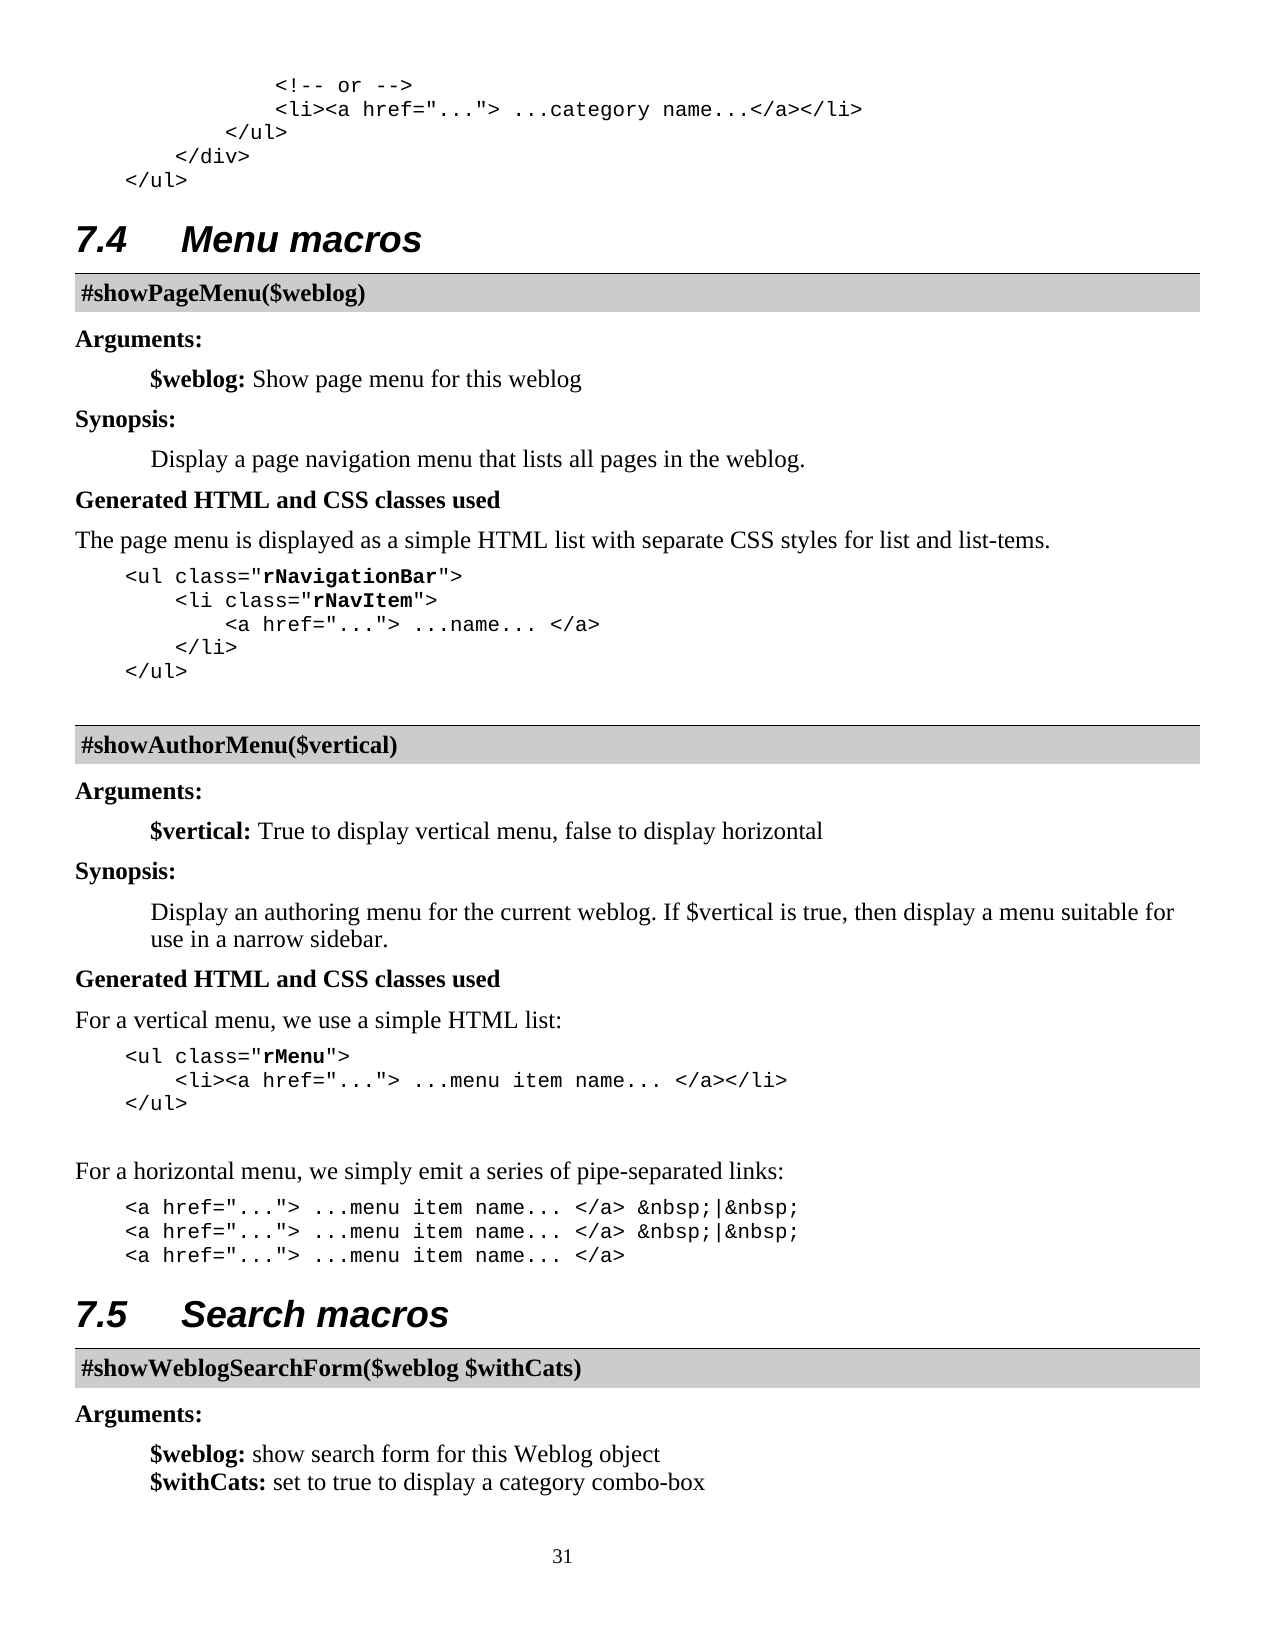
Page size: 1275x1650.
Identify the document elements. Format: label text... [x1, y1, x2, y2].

text <li><a href="..."> ...menu item name... </a></li> [75, 1070, 1200, 1093]
text <li><a href="..."> ...category name...</a></li> [75, 99, 1200, 122]
text <a href="..."> ...menu item name... </a> [75, 1245, 1200, 1268]
text </ul> [75, 169, 1200, 193]
text <li class="rNavItem"> [75, 590, 1200, 613]
text Synopsis: [75, 405, 1200, 433]
text Generated HTML and CSS classes used [75, 486, 1200, 513]
subtitle Search macros [75, 1293, 1200, 1335]
text Arguments: [75, 777, 1200, 805]
text <a href="..."> ...menu item name... </a> &nbsp;|&nbsp; [75, 1197, 1200, 1221]
text Display a page navigation menu that lists all pages in the weblog. [150, 446, 1200, 473]
text <a href="..."> ...menu item name... </a> &nbsp;|&nbsp; [75, 1221, 1200, 1245]
text $vertical: True to display vertical menu, false to display horizontal [75, 817, 1200, 845]
text $weblog: show search form for this Weblog object $withCats: set to true to display a category combo-box [75, 1440, 1200, 1496]
title #showPageMenu($weblog) [75, 274, 1200, 312]
title #showWeblogSearchForm($weblog $withCats) [75, 1349, 1200, 1388]
title #showAuthorMenu($vertical) [75, 726, 1200, 764]
text </div> [75, 146, 1200, 169]
text Display an authoring menu for the current weblog. If $vertical is true, then display a menu suitable for use in a narrow sidebar. [150, 898, 1200, 953]
subtitle Menu macros [75, 218, 1200, 260]
text Generated HTML and CSS classes used [75, 966, 1200, 993]
text </ul> [75, 661, 1200, 684]
text Synopsis: [75, 857, 1200, 885]
text For a horizontal menu, we simply emit a series of pipe-separated links: [75, 1157, 1200, 1185]
text <!-- or --> [75, 75, 1200, 99]
text <ul class="rNavigationBar"> [75, 566, 1200, 590]
text For a vertical menu, we use a simple HTML list: [75, 1006, 1200, 1033]
text </li> [75, 637, 1200, 661]
text $weblog: Show page menu for this weblog [75, 365, 1200, 393]
text <ul class="rMenu"> [75, 1046, 1200, 1070]
text The page menu is displayed as a simple HTML list with separate CSS styles for list and list-tems. [75, 526, 1200, 554]
text </ul> [75, 1093, 1200, 1117]
text </ul> [75, 122, 1200, 146]
text Arguments: [75, 1400, 1200, 1428]
text Arguments: [75, 325, 1200, 353]
text <a href="..."> ...name... </a> [75, 613, 1200, 637]
